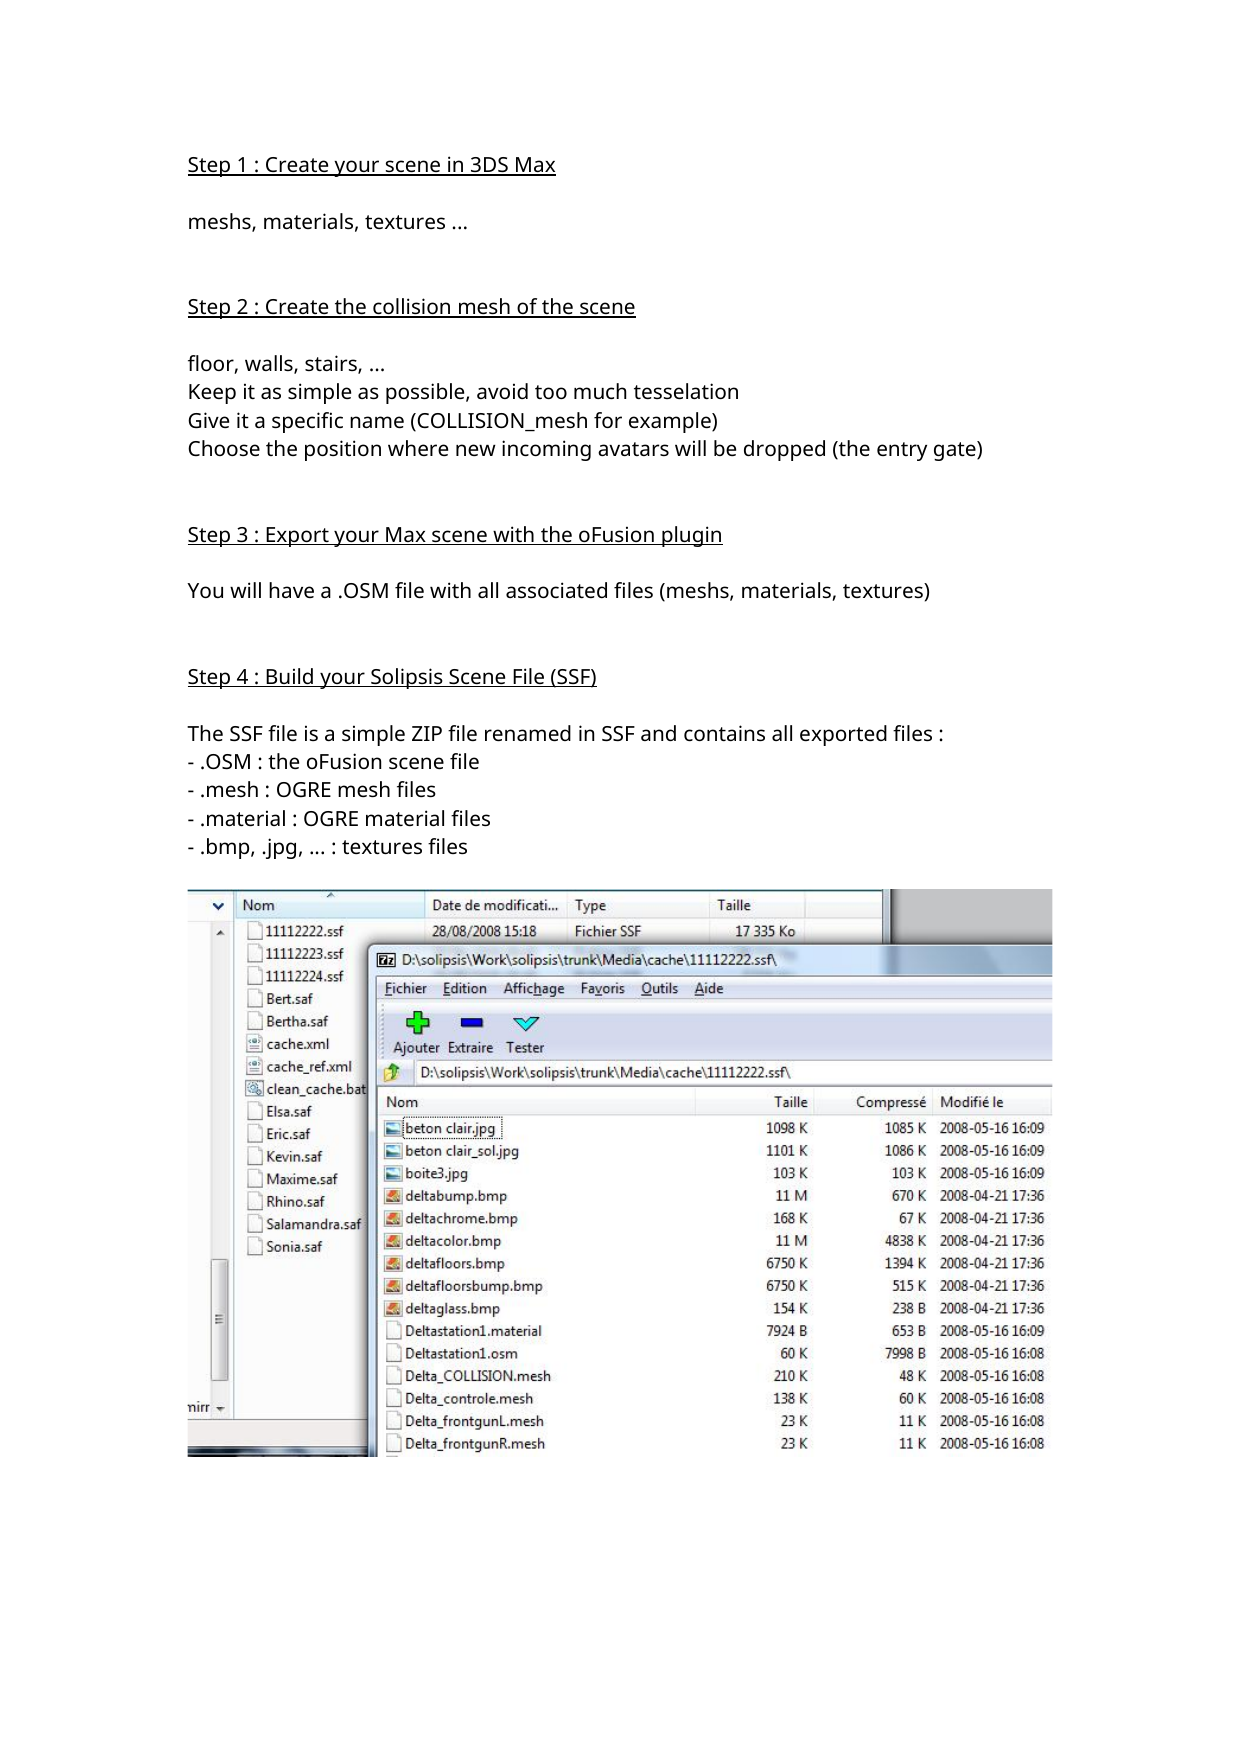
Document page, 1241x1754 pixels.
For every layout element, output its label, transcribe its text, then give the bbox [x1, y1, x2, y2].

text Step 4 : Build your Solipsis Scene File (SSF) [187, 662, 1053, 690]
text - .OSM : the oFusion scene file [187, 747, 1053, 776]
text The SSF file is a simple ZIP file renamed in SSF and contains all exported files : [187, 719, 1053, 747]
picture [187, 889, 1053, 1457]
text Step 1 : Create your scene in 3DS Max [187, 150, 1053, 178]
text Step 2 : Create the collision mesh of the scene [187, 292, 1053, 321]
text Choose the position where new incoming avatars will be dropped (the entry gate) [187, 434, 1053, 463]
text You will have a .OSM file with all associated files (meshs, materials, textures) [187, 577, 1053, 605]
text - .bmp, .jpg, ... : textures files [187, 832, 1053, 861]
text Step 3 : Export your Max scene with the oFusion plugin [187, 520, 1053, 548]
text Give it a specific name (COLLISION_mesh for example) [187, 406, 1053, 434]
text meshs, materials, textures ... [187, 207, 1053, 235]
text Keep it as simple as possible, avoid too much tesselation [187, 377, 1053, 406]
text floor, walls, stairs, ... [187, 349, 1053, 377]
text - .mesh : OGRE mesh files [187, 776, 1053, 804]
text - .material : OGRE material files [187, 804, 1053, 832]
